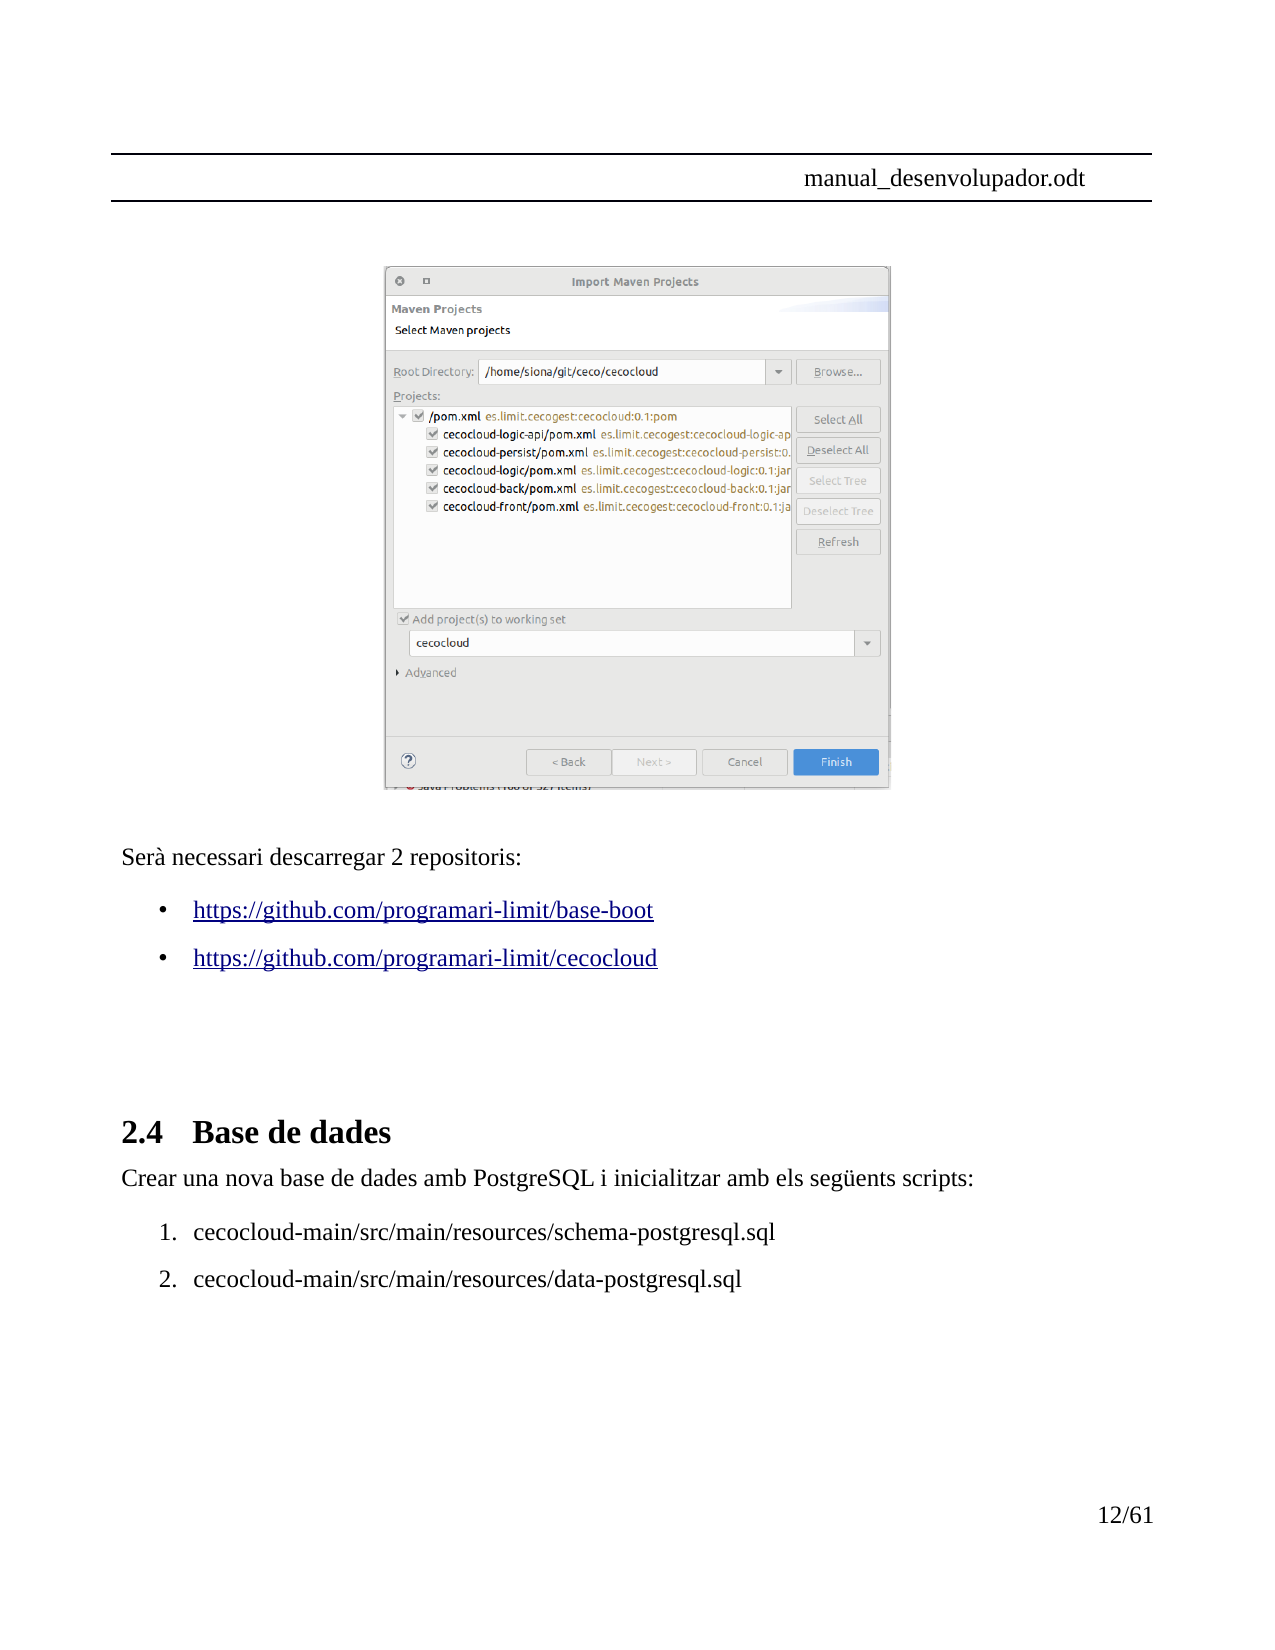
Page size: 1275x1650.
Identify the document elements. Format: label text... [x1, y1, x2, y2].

picture [383, 266, 892, 790]
text Crear una nova base de dades amb PostgreSQL i inicialitzar amb els següents scripts: [118, 1160, 1157, 1195]
text Serà necessari descarregar 2 repositoris: [118, 839, 1157, 873]
subtitle Base de dades [118, 1109, 1157, 1151]
list cecocloud-main/src/main/resources/data-postgresql.sql [156, 1261, 1157, 1296]
list https://github.com/programari-limit/cecocloud [156, 940, 1157, 974]
list cecocloud-main/src/main/resources/schema-postgresql.sql [156, 1214, 1157, 1246]
list https://github.com/programari-limit/base-boot [156, 892, 1157, 924]
